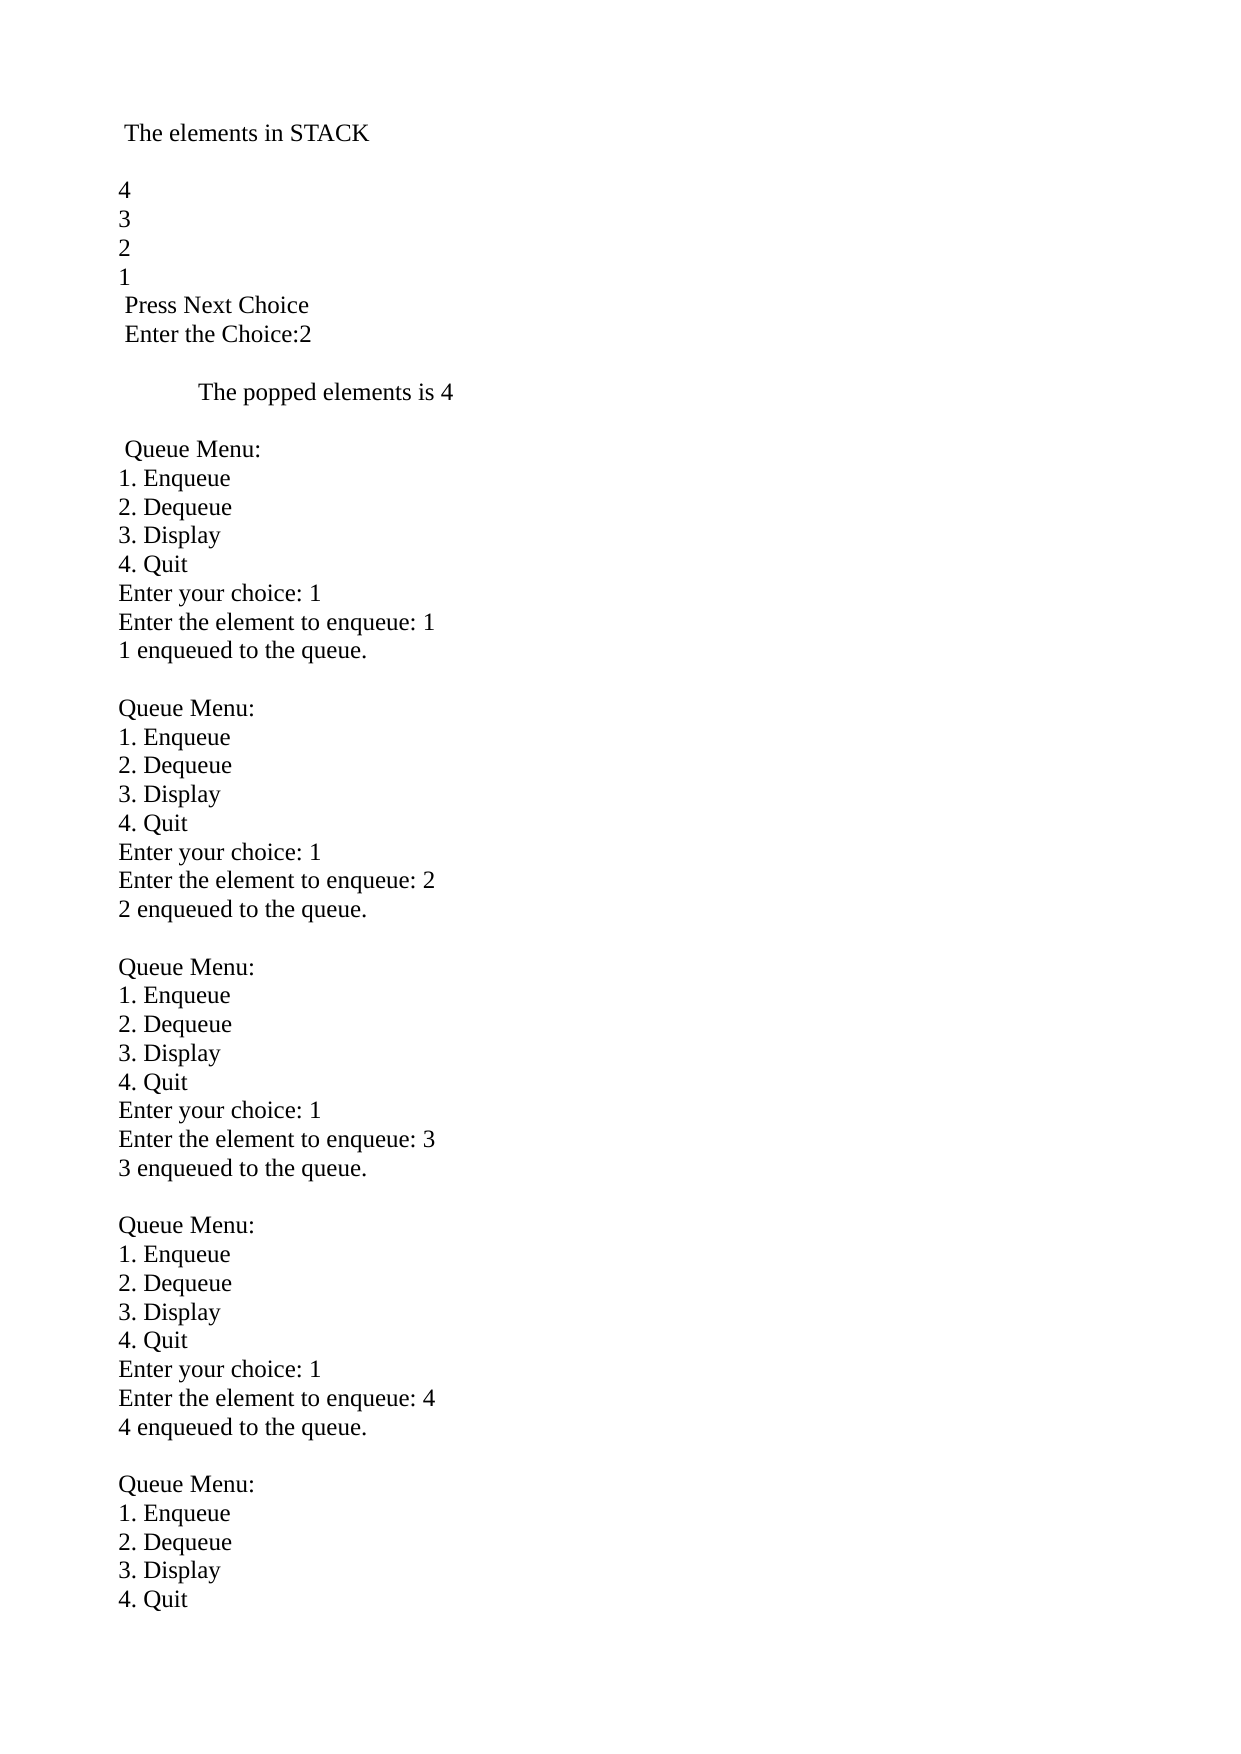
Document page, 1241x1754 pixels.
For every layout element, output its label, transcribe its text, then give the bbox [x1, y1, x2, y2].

text Queue Menu: [118, 1211, 1122, 1239]
text Queue Menu: [118, 434, 1122, 463]
text 3. Display [118, 1297, 1122, 1326]
text 1. Enqueue [118, 722, 1122, 751]
text 2. Dequeue [118, 1268, 1122, 1297]
text Enter the element to enqueue: 4 [118, 1383, 1122, 1412]
text Queue Menu: [118, 1469, 1122, 1498]
text 3 enqueued to the queue. [118, 1153, 1122, 1182]
text 4. Quit [118, 1067, 1122, 1096]
text 2. Dequeue [118, 492, 1122, 521]
text Enter your choice: 1 [118, 837, 1122, 866]
text 4. Quit [118, 808, 1122, 837]
text Enter the element to enqueue: 2 [118, 866, 1122, 894]
text 4. Quit [118, 549, 1122, 578]
text 3. Display [118, 1556, 1122, 1584]
text 2 enqueued to the queue. [118, 894, 1122, 923]
text Enter your choice: 1 [118, 578, 1122, 607]
text 1. Enqueue [118, 463, 1122, 492]
text 4. Quit [118, 1326, 1122, 1354]
text 1 enqueued to the queue. [118, 636, 1122, 664]
text 1. Enqueue [118, 1498, 1122, 1527]
text Enter the element to enqueue: 3 [118, 1124, 1122, 1153]
text Queue Menu: [118, 693, 1122, 722]
text Enter your choice: 1 [118, 1354, 1122, 1383]
text 1. Enqueue [118, 1239, 1122, 1268]
text Press Next Choice [118, 291, 1122, 319]
text 3. Display [118, 521, 1122, 549]
text The elements in STACK [118, 118, 1122, 147]
text 3. Display [118, 779, 1122, 808]
text Enter your choice: 1 [118, 1096, 1122, 1124]
text 3 [118, 204, 1122, 233]
text Queue Menu: [118, 952, 1122, 981]
text 2. Dequeue [118, 751, 1122, 779]
text 4 enqueued to the queue. [118, 1412, 1122, 1441]
text 2. Dequeue [118, 1527, 1122, 1556]
text 2 [118, 233, 1122, 262]
text 4 [118, 176, 1122, 204]
text 4. Quit [118, 1584, 1122, 1613]
text 3. Display [118, 1038, 1122, 1067]
text 1. Enqueue [118, 981, 1122, 1009]
text Enter the element to enqueue: 1 [118, 607, 1122, 636]
text 2. Dequeue [118, 1009, 1122, 1038]
text 1 [118, 262, 1122, 291]
text Enter the Choice:2 [118, 319, 1122, 348]
text The popped elements is 4 [118, 377, 1122, 406]
